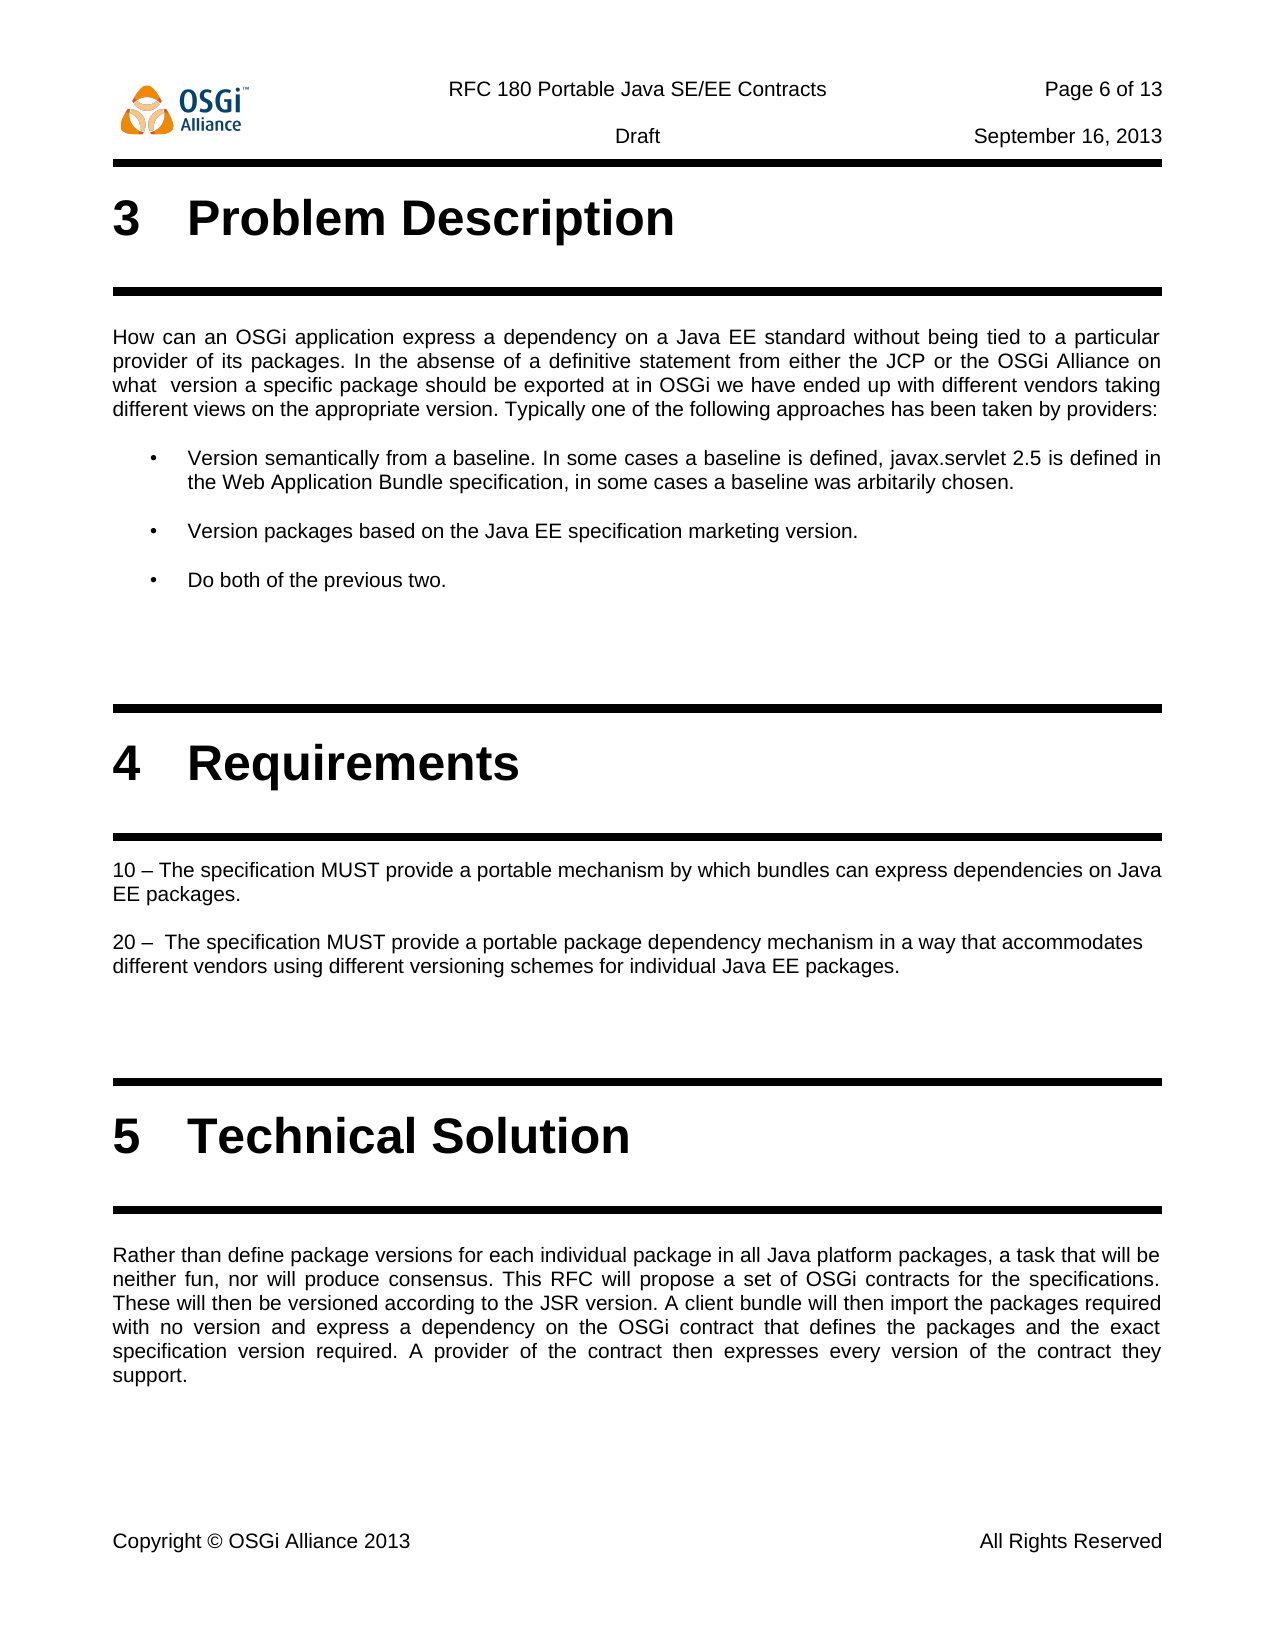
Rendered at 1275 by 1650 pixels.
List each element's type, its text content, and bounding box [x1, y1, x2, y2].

list Version packages based on the Java EE specification marketing version. [150, 519, 1162, 543]
text How can an OSGi application express a dependency on a Java EE standard without being tied to a particular provider of its packages. In the absense of a definitive statement from either the JCP or the OSGi Alliance on what version a specific package should be exported at in OSGi we have ended up with different vendors taking different views on the appropriate version. Typically one of the following approaches has been taken by providers: [112, 325, 1162, 421]
text 20 – The specification MUST provide a portable package dependency mechanism in a way that accommodates different vendors using different versioning schemes for individual Java EE packages. [112, 929, 1162, 977]
picture [113, 78, 257, 142]
text Rather than define package versions for each individual package in all Java platform packages, a task that will be neither fun, nor will produce consensus. This RFC will propose a set of OSGi contracts for the specifications. These will then be versioned according to the JSR version. A client bundle will then import the packages required with no version and express a dependency on the OSGi contract that defines the packages and the exact specification version required. A provider of the contract then expresses every version of the contract they support. [112, 1243, 1162, 1387]
subtitle Technical Solution [112, 1079, 1162, 1214]
subtitle Problem Description [112, 160, 1162, 296]
list Version semantically from a baseline. In some cases a baseline is defined, javax.servlet 2.5 is defined in the Web Application Bundle specification, in some cases a baseline was arbitarily chosen. [150, 446, 1162, 494]
subtitle Requirements [112, 705, 1162, 841]
text 10 – The specification MUST provide a portable mechanism by which bundles can express dependencies on Java EE packages. [112, 858, 1162, 906]
list Do both of the previous two. [150, 568, 1162, 592]
